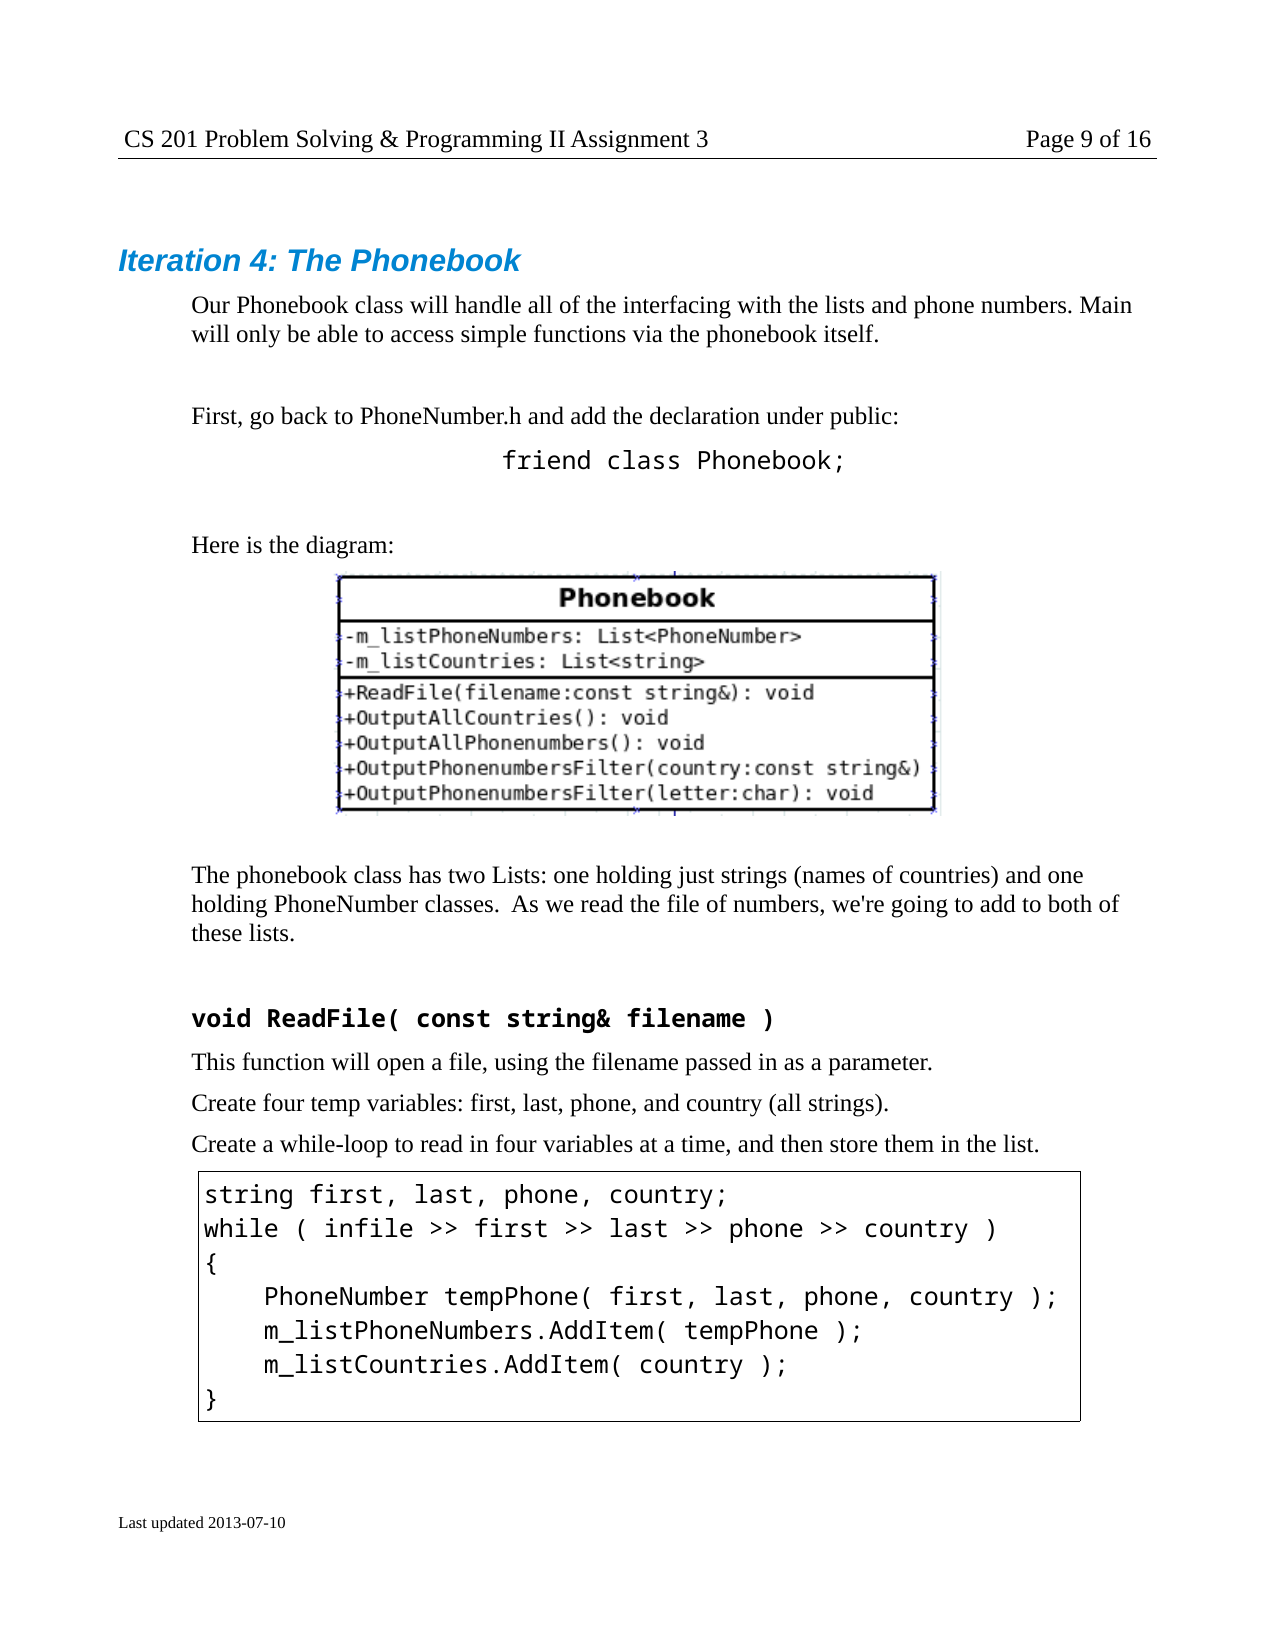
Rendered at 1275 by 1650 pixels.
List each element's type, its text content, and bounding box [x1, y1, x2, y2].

subtitle Iteration 4: The Phonebook [118, 242, 1157, 278]
text Here is the diagram: [191, 530, 1157, 559]
picture [333, 571, 942, 816]
table_header string first, last, phone, country; while ( infile >> first >> last >> phone >> country ) { PhoneNumber tempPhone( first, last, phone, country ); m_listPhoneNumbers.AddItem( tempPhone ); m_listCountries.AddItem( country ); } [199, 1172, 1080, 1421]
text void ReadFile( const string& filename ) [191, 1000, 1157, 1034]
text friend class Phonebook; [191, 443, 1157, 477]
text Create a while-loop to read in four variables at a time, and then store them in the list. [191, 1129, 1157, 1158]
text Our Phonebook class will handle all of the interfacing with the lists and phone numbers. Main will only be able to access simple functions via the phonebook itself. [191, 290, 1157, 348]
text The phonebook class has two Lists: one holding just strings (names of countries) and one holding PhoneNumber classes. As we read the file of numbers, we're going to add to both of these lists. [191, 860, 1157, 947]
text First, go back to PhoneNumber.h and add the declaration under public: [191, 401, 1157, 430]
text This function will open a file, using the filename passed in as a parameter. [191, 1047, 1157, 1076]
text Create four temp variables: first, last, phone, and country (all strings). [191, 1088, 1157, 1117]
